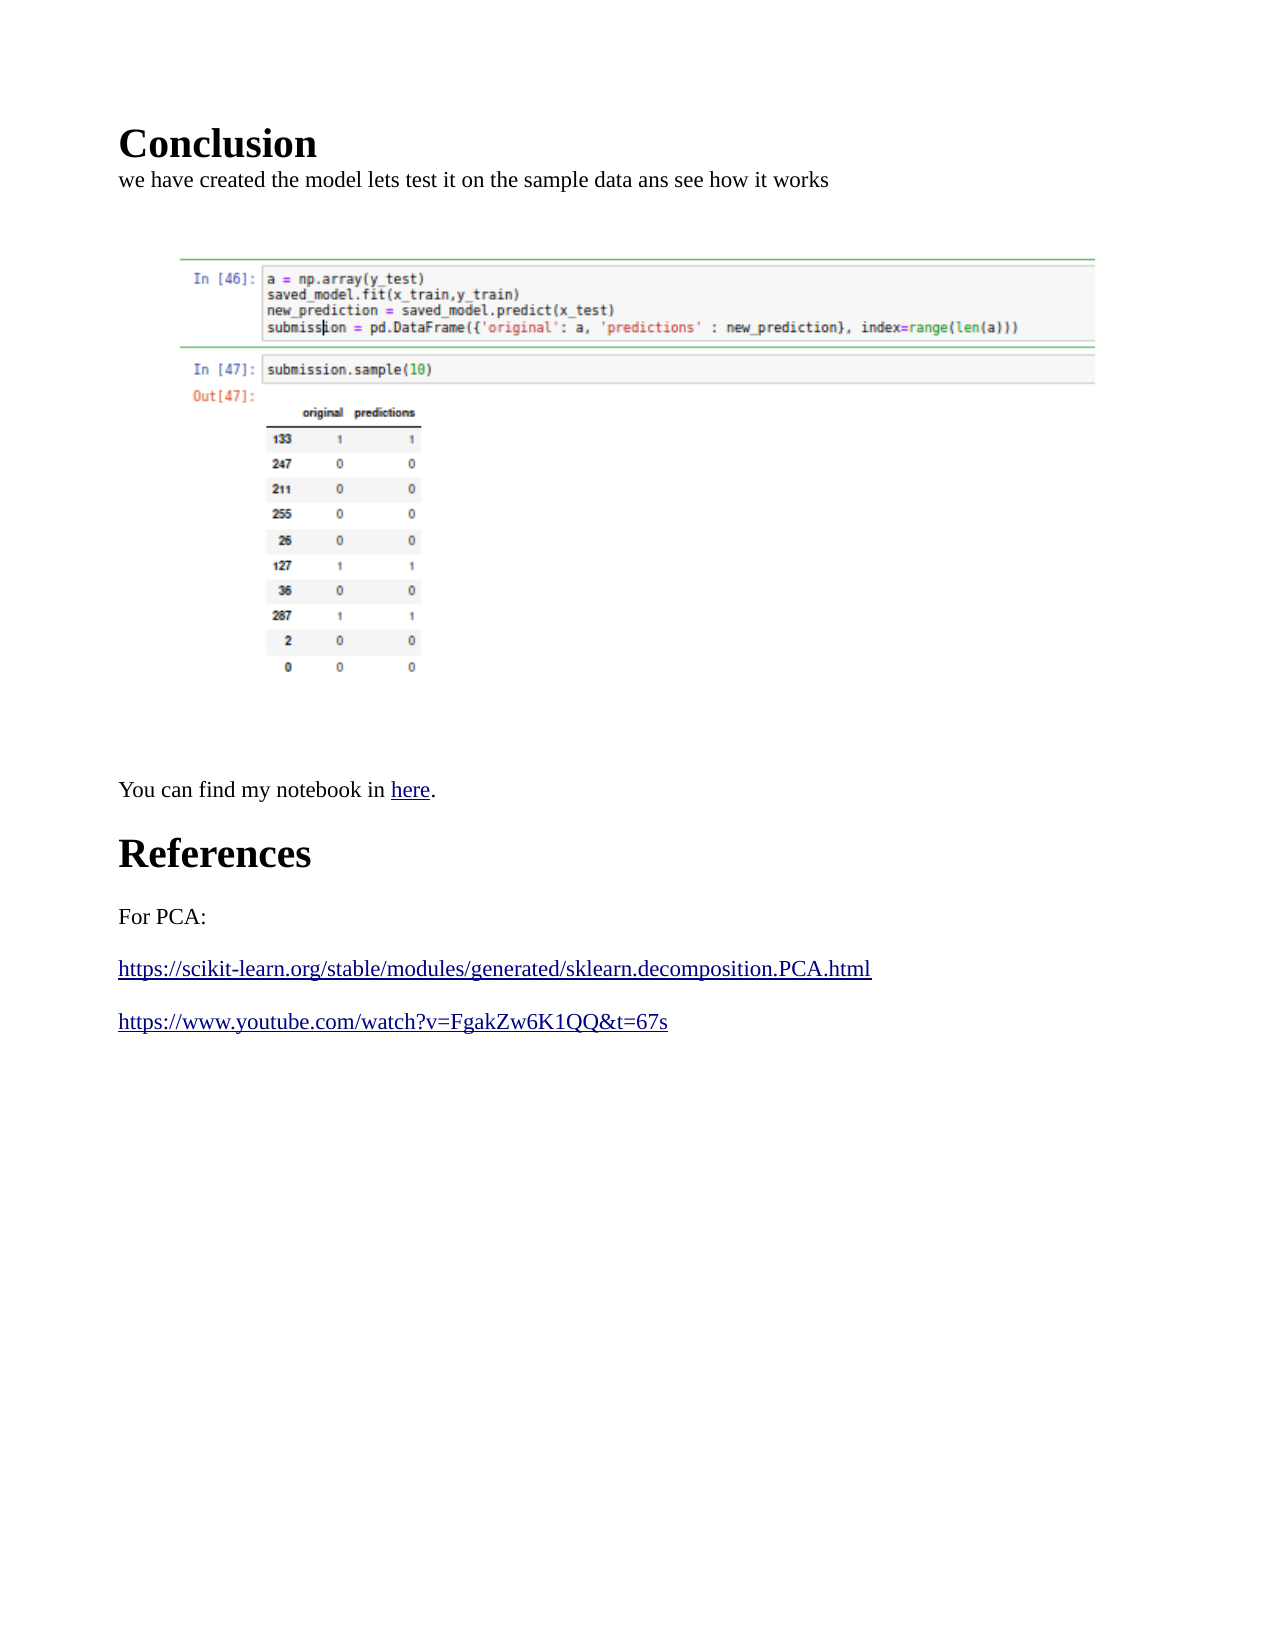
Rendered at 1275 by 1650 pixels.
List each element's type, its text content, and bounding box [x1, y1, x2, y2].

text we have created the model lets test it on the sample data ans see how it works [118, 166, 1157, 192]
text Conclusion [118, 118, 1157, 166]
picture [179, 245, 1096, 697]
text For PCA: [118, 903, 1157, 929]
text You can find my notebook in here. [118, 776, 1157, 802]
text https://scikit-learn.org/stable/modules/generated/sklearn.decomposition.PCA.html [118, 955, 1157, 982]
text https://www.youtube.com/watch?v=FgakZw6K1QQ&t=67s [118, 1008, 1157, 1034]
text References [118, 828, 1157, 876]
